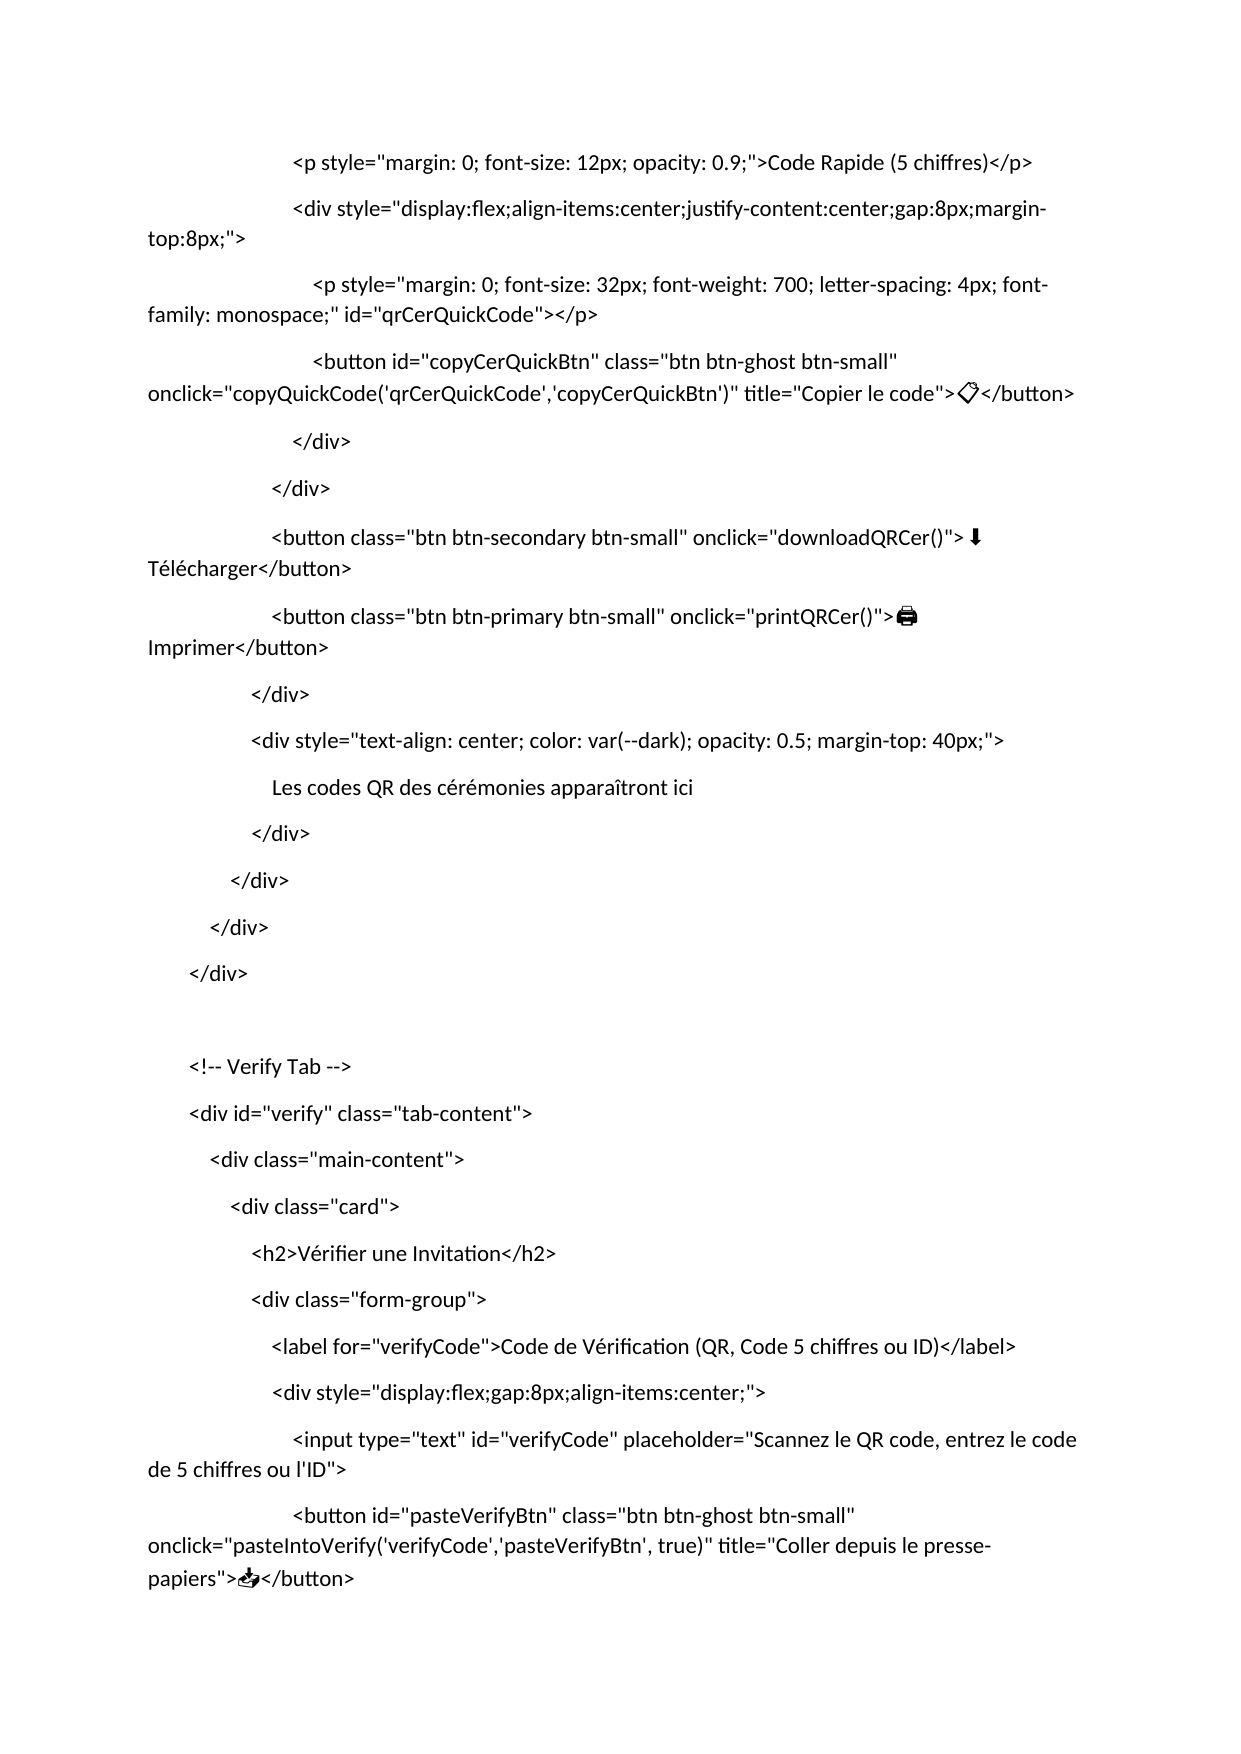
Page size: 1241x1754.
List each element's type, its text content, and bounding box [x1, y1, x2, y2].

text <!-- Verify Tab --> [148, 1052, 1093, 1080]
text <div style="text-align: center; color: var(--dark); opacity: 0.5; margin-top: 40px;"> [148, 726, 1093, 754]
text <div class="main-content"> [148, 1146, 1093, 1173]
text <div class="form-group"> [148, 1285, 1093, 1313]
text </div> [148, 819, 1093, 848]
text <div class="card"> [148, 1192, 1093, 1220]
text Les codes QR des cérémonies apparaîtront ici [148, 773, 1093, 801]
text <div id="verify" class="tab-content"> [148, 1099, 1093, 1127]
text <div style="display:flex;gap:8px;align-items:center;"> [148, 1378, 1093, 1406]
text </div> [148, 913, 1093, 941]
text </div> [148, 866, 1093, 894]
text </div> [148, 427, 1093, 455]
text <button id="pasteVerifyBtn" class="btn btn-ghost btn-small" onclick="pasteIntoVerify('verifyCode','pasteVerifyBtn', true)" title="Coller depuis le presse-papiers">📥</button> [148, 1501, 1093, 1593]
text <h2>Vérifier une Invitation</h2> [148, 1239, 1093, 1267]
text <button class="btn btn-secondary btn-small" onclick="downloadQRCer()">⬇️ Télécharger</button> [148, 521, 1093, 582]
text </div> [148, 680, 1093, 708]
text <button id="copyCerQuickBtn" class="btn btn-ghost btn-small" onclick="copyQuickCode('qrCerQuickCode','copyCerQuickBtn')" title="Copier le code">📋</button> [148, 347, 1093, 408]
text <input type="text" id="verifyCode" placeholder="Scannez le QR code, entrez le code de 5 chiffres ou l'ID"> [148, 1425, 1093, 1483]
text <div style="display:flex;align-items:center;justify-content:center;gap:8px;margin-top:8px;"> [148, 194, 1093, 252]
text <label for="verifyCode">Code de Vérification (QR, Code 5 chiffres ou ID)</label> [148, 1332, 1093, 1360]
text <button class="btn btn-primary btn-small" onclick="printQRCer()">🖨️ Imprimer</button> [148, 600, 1093, 661]
text </div> [148, 959, 1093, 987]
text </div> [148, 474, 1093, 502]
text <p style="margin: 0; font-size: 12px; opacity: 0.9;">Code Rapide (5 chiffres)</p> [148, 148, 1093, 176]
text <p style="margin: 0; font-size: 32px; font-weight: 700; letter-spacing: 4px; font-family: monospace;" id="qrCerQuickCode"></p> [148, 271, 1093, 328]
